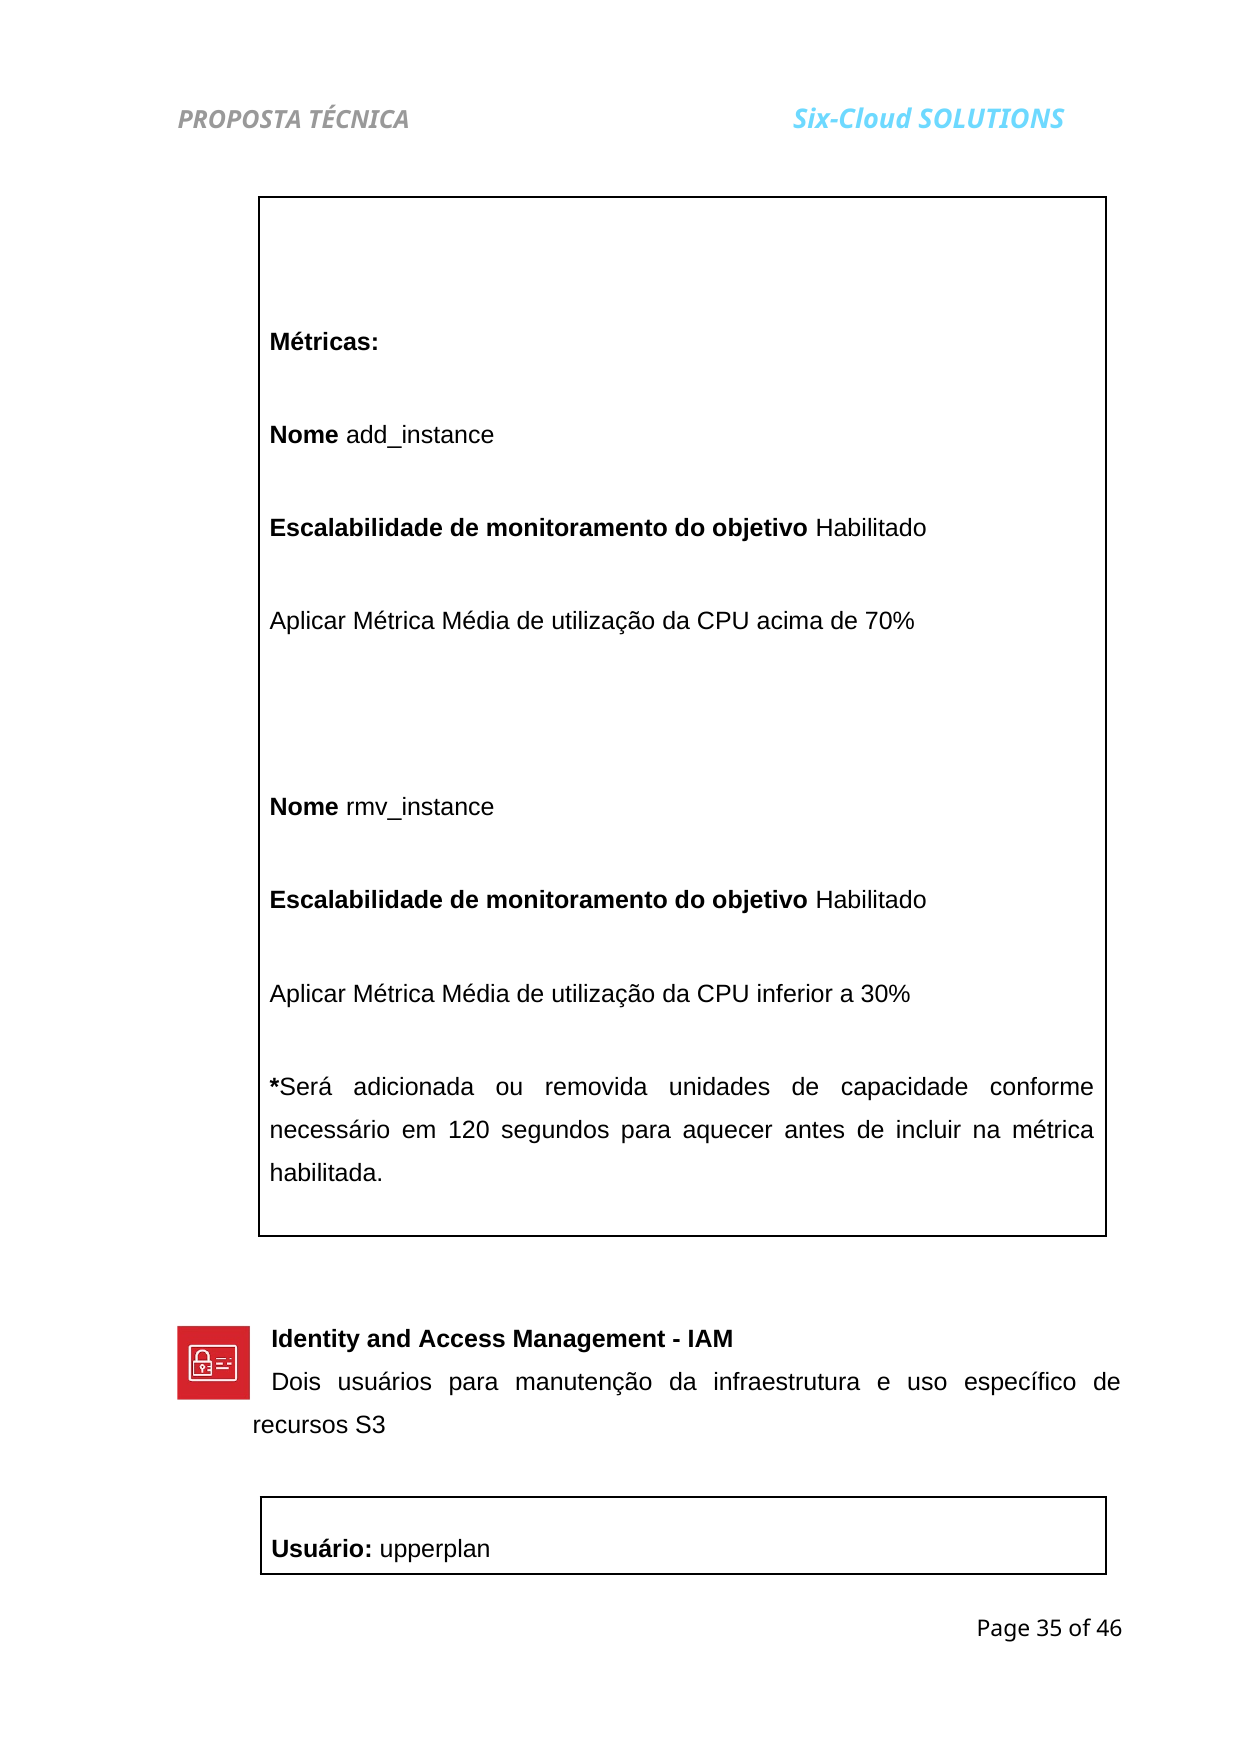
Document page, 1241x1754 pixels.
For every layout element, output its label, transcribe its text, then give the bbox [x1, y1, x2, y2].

table_cell Métricas: Nome add_instance Escalabilidade de monitoramento do objetivo Habilitado Aplicar Métrica Média de utilização da CPU acima de 70% Nome rmv_instance Escalabilidade de monitoramento do objetivo Habilitado Aplicar Métrica Média de utilização da CPU inferior a 30% *Será adicionada ou removida unidades de capacidade conforme necessário em 120 segundos para aquecer antes de incluir na métrica habilitada. [260, 198, 1105, 1235]
text Identity and Access Management - IAM [177, 1323, 1122, 1352]
text Dois usuários para manutenção da infraestrutura e uso específico de recursos S3 [252, 1367, 1122, 1438]
table_header Usuário: upperplan [262, 1498, 1105, 1573]
picture [177, 1325, 251, 1400]
